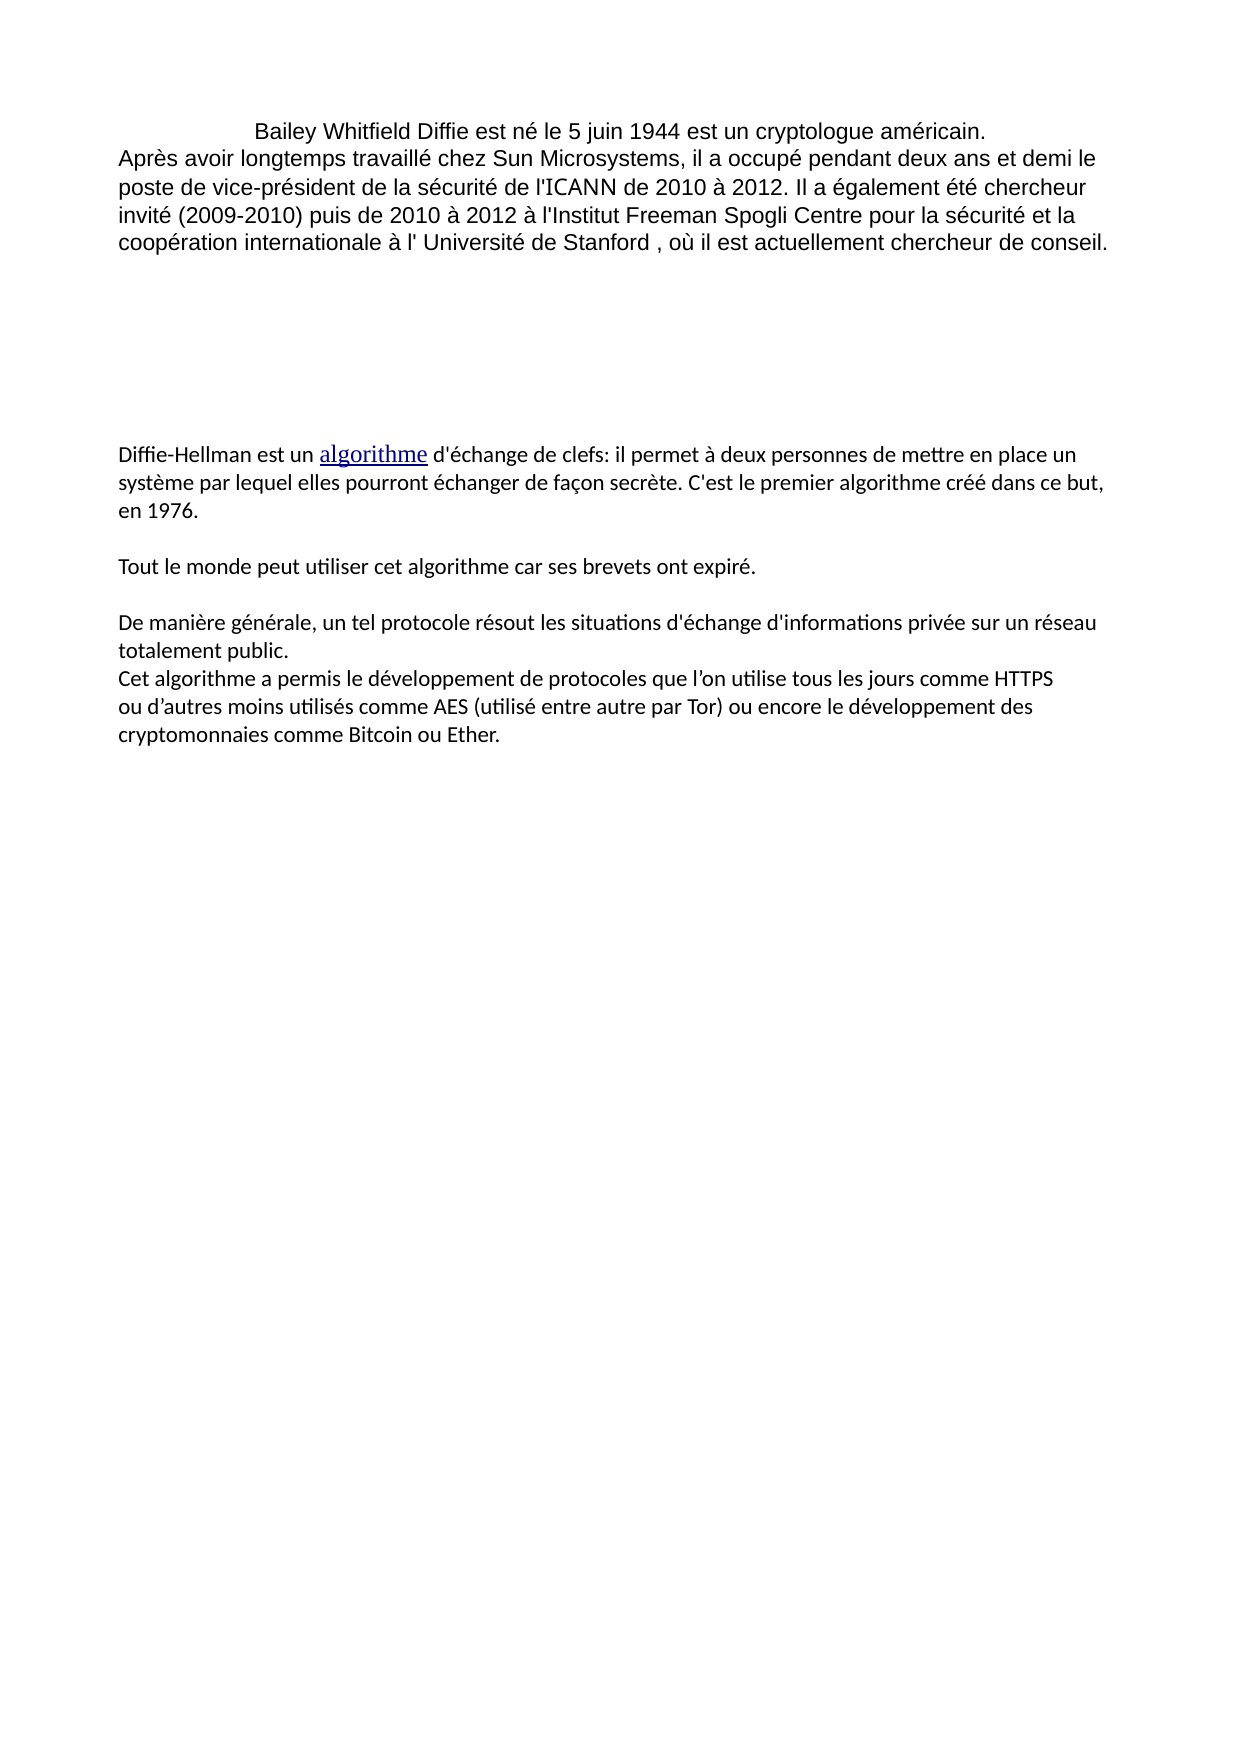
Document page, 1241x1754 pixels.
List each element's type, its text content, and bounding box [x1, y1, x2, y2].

text Après avoir longtemps travaillé chez Sun Microsystems, il a occupé pendant deux ans et demi le poste de vice-président de la sécurité de l'ICANN de 2010 à 2012. Il a également été chercheur invité (2009-2010) puis de 2010 à 2012 à l'Institut Freeman Spogli Centre pour la sécurité et la coopération internationale à l' Université de Stanford , où il est actuellement chercheur de conseil. [118, 144, 1122, 255]
text Diffie-Hellman est un algorithme d'échange de clefs: il permet à deux personnes de mettre en place un système par lequel elles pourront échanger de façon secrète. C'est le premier algorithme créé dans ce but, en 1976. [118, 439, 1122, 524]
text Tout le monde peut utiliser cet algorithme car ses brevets ont expiré. [118, 552, 1122, 580]
text De manière générale, un tel protocole résout les situations d'échange d'informations privée sur un réseau totalement public. [118, 608, 1122, 664]
text Bailey Whitfield Diffie est né le 5 juin 1944 est un cryptologue américain. [118, 118, 1122, 144]
text Cet algorithme a permis le développement de protocoles que l’on utilise tous les jours comme HTTPS ou d’autres moins utilisés comme AES (utilisé entre autre par Tor) ou encore le développement des cryptomonnaies comme Bitcoin ou Ether. [118, 664, 1122, 748]
